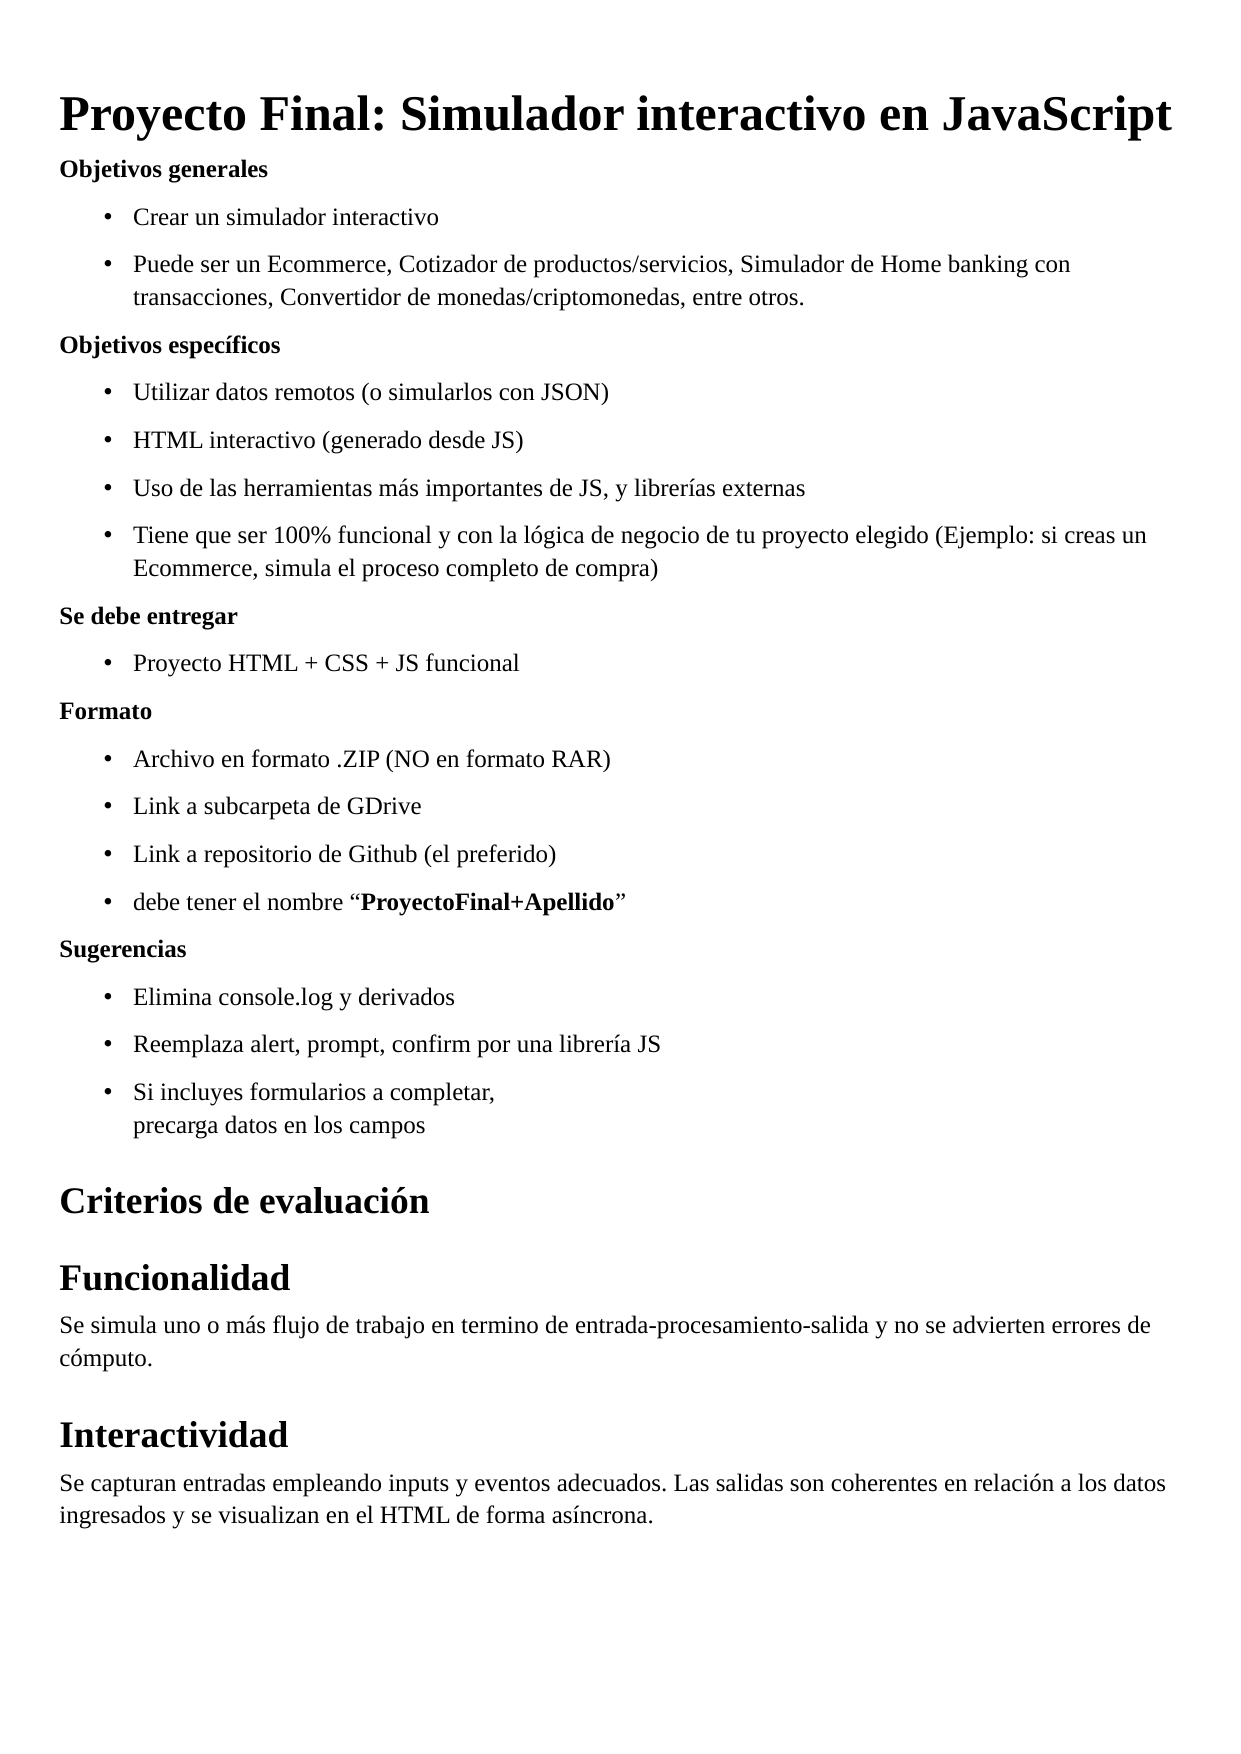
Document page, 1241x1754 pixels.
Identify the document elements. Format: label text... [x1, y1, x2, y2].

list Tiene que ser 100% funcional y con la lógica de negocio de tu proyecto elegido (Ejemplo: si creas un Ecommerce, simula el proceso completo de compra) [103, 520, 1181, 582]
text Objetivos generales [59, 154, 1181, 183]
list Proyecto HTML + CSS + JS funcional [103, 648, 1181, 677]
text Sugerencias [59, 934, 1181, 963]
subtitle Interactividad [59, 1412, 1181, 1455]
list Si incluyes formularios a completar, precarga datos en los campos [103, 1077, 1181, 1139]
subtitle Funcionalidad [59, 1255, 1181, 1298]
list Link a repositorio de Github (el preferido) [103, 839, 1181, 868]
text Se simula uno o más flujo de trabajo en termino de entrada-procesamiento-salida y no se advierten errores de cómputo. [59, 1311, 1181, 1372]
list Elimina console.log y derivados [103, 982, 1181, 1011]
list Crear un simulador interactivo [103, 202, 1181, 230]
list Link a subcarpeta de GDrive [103, 791, 1181, 820]
list HTML interactivo (generado desde JS) [103, 425, 1181, 454]
text Objetivos específicos [59, 330, 1181, 359]
text Se debe entregar [59, 601, 1181, 630]
list Uso de las herramientas más importantes de JS, y librerías externas [103, 473, 1181, 501]
list Archivo en formato .ZIP (NO en formato RAR) [103, 744, 1181, 772]
text Se capturan entradas empleando inputs y eventos adecuados. Las salidas son coherentes en relación a los datos ingresados y se visualizan en el HTML de forma asíncrona. [59, 1468, 1181, 1529]
list Puede ser un Ecommerce, Cotizador de productos/servicios, Simulador de Home banking con transacciones, Convertidor de monedas/criptomonedas, entre otros. [103, 249, 1181, 311]
list debe tener el nombre “ProyectoFinal+Apellido” [103, 887, 1181, 915]
text Formato [59, 696, 1181, 725]
subtitle Criterios de evaluación [59, 1178, 1181, 1222]
list Reemplaza alert, prompt, confirm por una librería JS [103, 1029, 1181, 1058]
subtitle Proyecto Final: Simulador interactivo en JavaScript [59, 84, 1181, 142]
list Utilizar datos remotos (o simularlos con JSON) [103, 377, 1181, 406]
